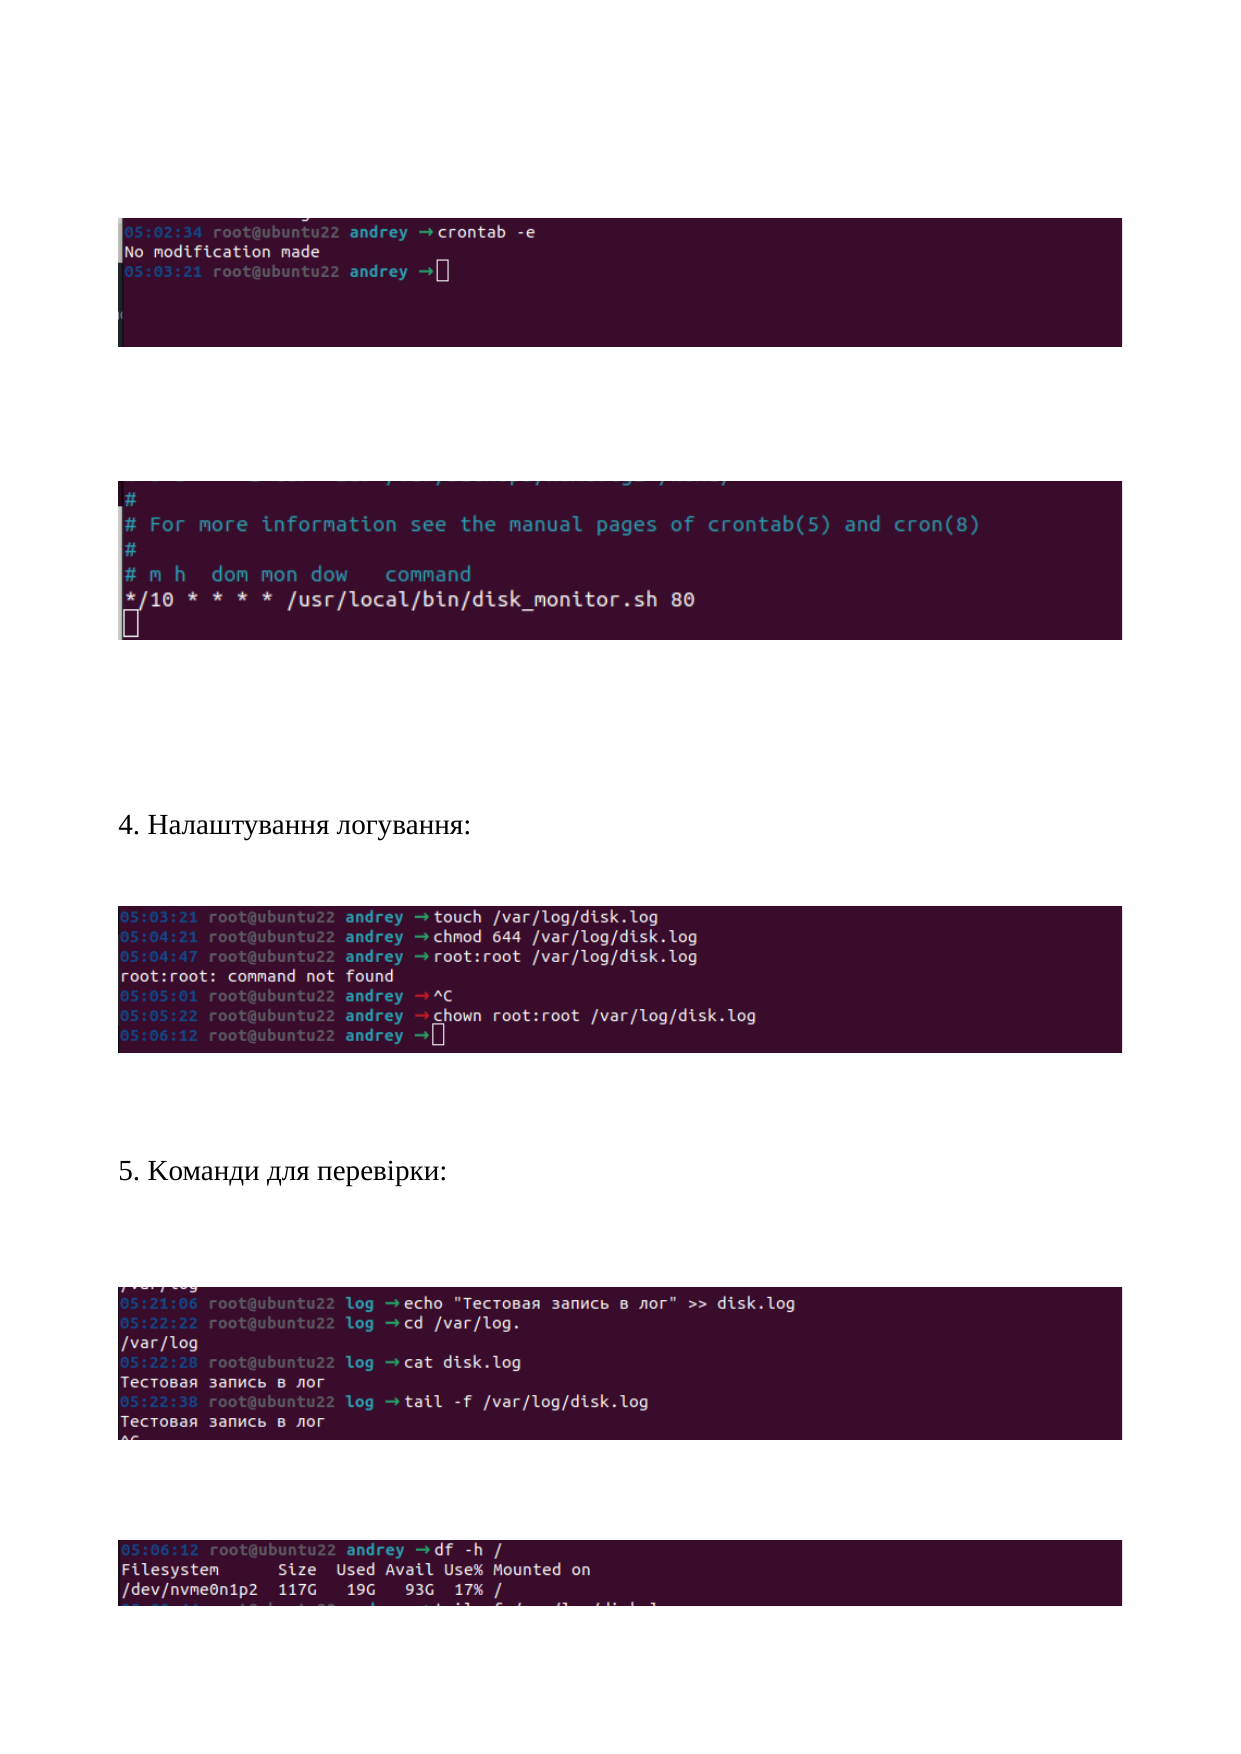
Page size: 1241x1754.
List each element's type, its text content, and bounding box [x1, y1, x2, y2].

text 4. Налаштування логування: [118, 807, 1122, 841]
picture [118, 1540, 1123, 1606]
picture [118, 906, 1123, 1053]
picture [118, 218, 1123, 347]
picture [118, 1287, 1123, 1440]
text 5. Kоманди для перевірки: [118, 1153, 1122, 1187]
picture [118, 481, 1123, 640]
